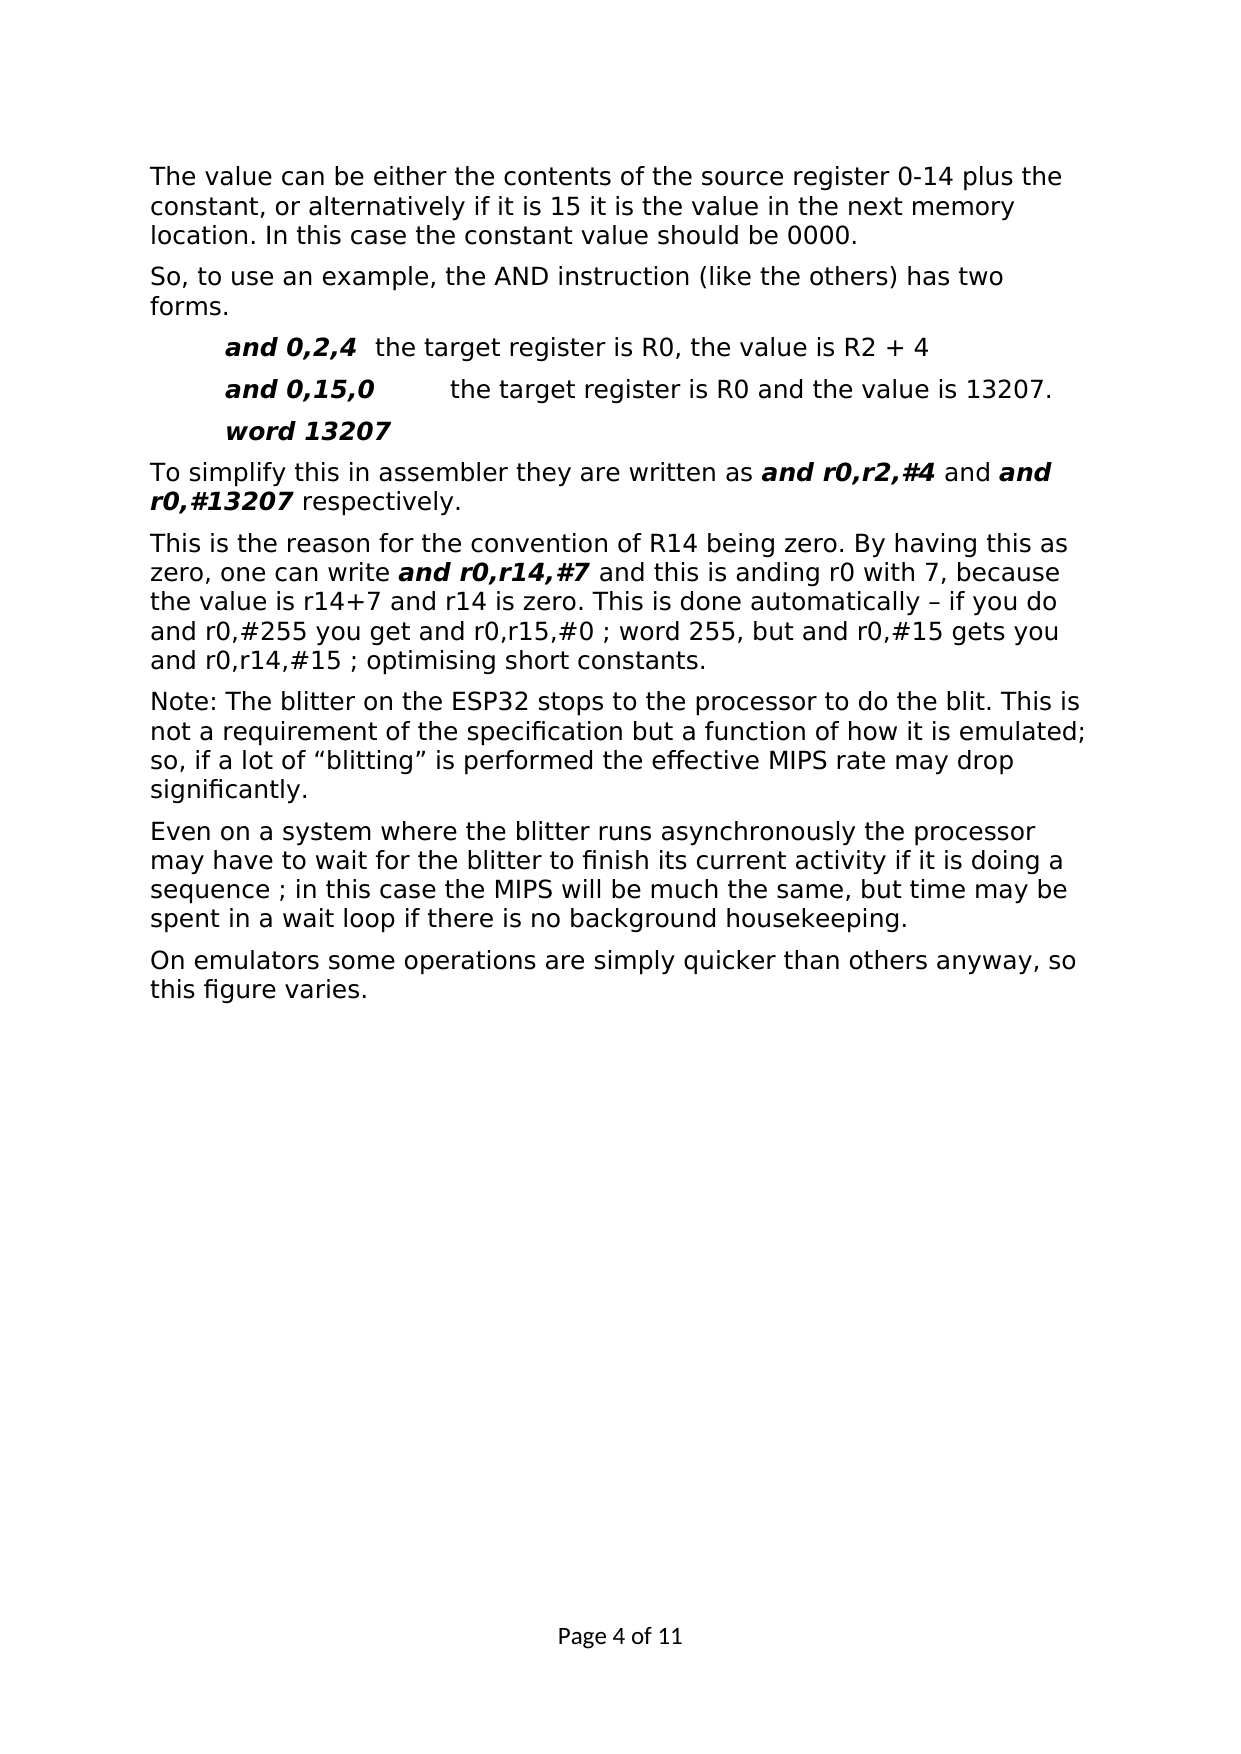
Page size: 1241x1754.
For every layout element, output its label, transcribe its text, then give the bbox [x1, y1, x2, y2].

text To simplify this in assembler they are written as and r0,r2,#4 and and r0,#13207 respectively. [150, 458, 1090, 517]
text This is the reason for the convention of R14 being zero. By having this as zero, one can write and r0,r14,#7 and this is anding r0 with 7, because the value is r14+7 and r14 is zero. This is done automatically – if you do and r0,#255 you get and r0,r15,#0 ; word 255, but and r0,#15 gets you and r0,r14,#15 ; optimising short constants. [150, 529, 1090, 675]
text So, to use an example, the AND instruction (like the others) has two forms. [150, 262, 1090, 321]
text and 0,15,0 the target register is R0 and the value is 13207. [225, 375, 1090, 404]
text Even on a system where the blitter runs asynchronously the processor may have to wait for the blitter to finish its current activity if it is doing a sequence ; in this case the MIPS will be much the same, but time may be spent in a wait loop if there is no background housekeeping. [150, 817, 1090, 933]
text Note: The blitter on the ESP32 stops to the processor to do the blit. This is not a requirement of the specification but a function of how it is emulated; so, if a lot of “blitting” is performed the effective MIPS rate may drop significantly. [150, 687, 1090, 804]
text On emulators some operations are simply quicker than others anyway, so this figure varies. [150, 946, 1090, 1004]
text word 13207 [225, 417, 1090, 446]
text and 0,2,4 the target register is R0, the value is R2 + 4 [225, 333, 1090, 362]
text The value can be either the contents of the source register 0-14 plus the constant, or alternatively if it is 15 it is the value in the next memory location. In this case the constant value should be 0000. [150, 162, 1090, 250]
